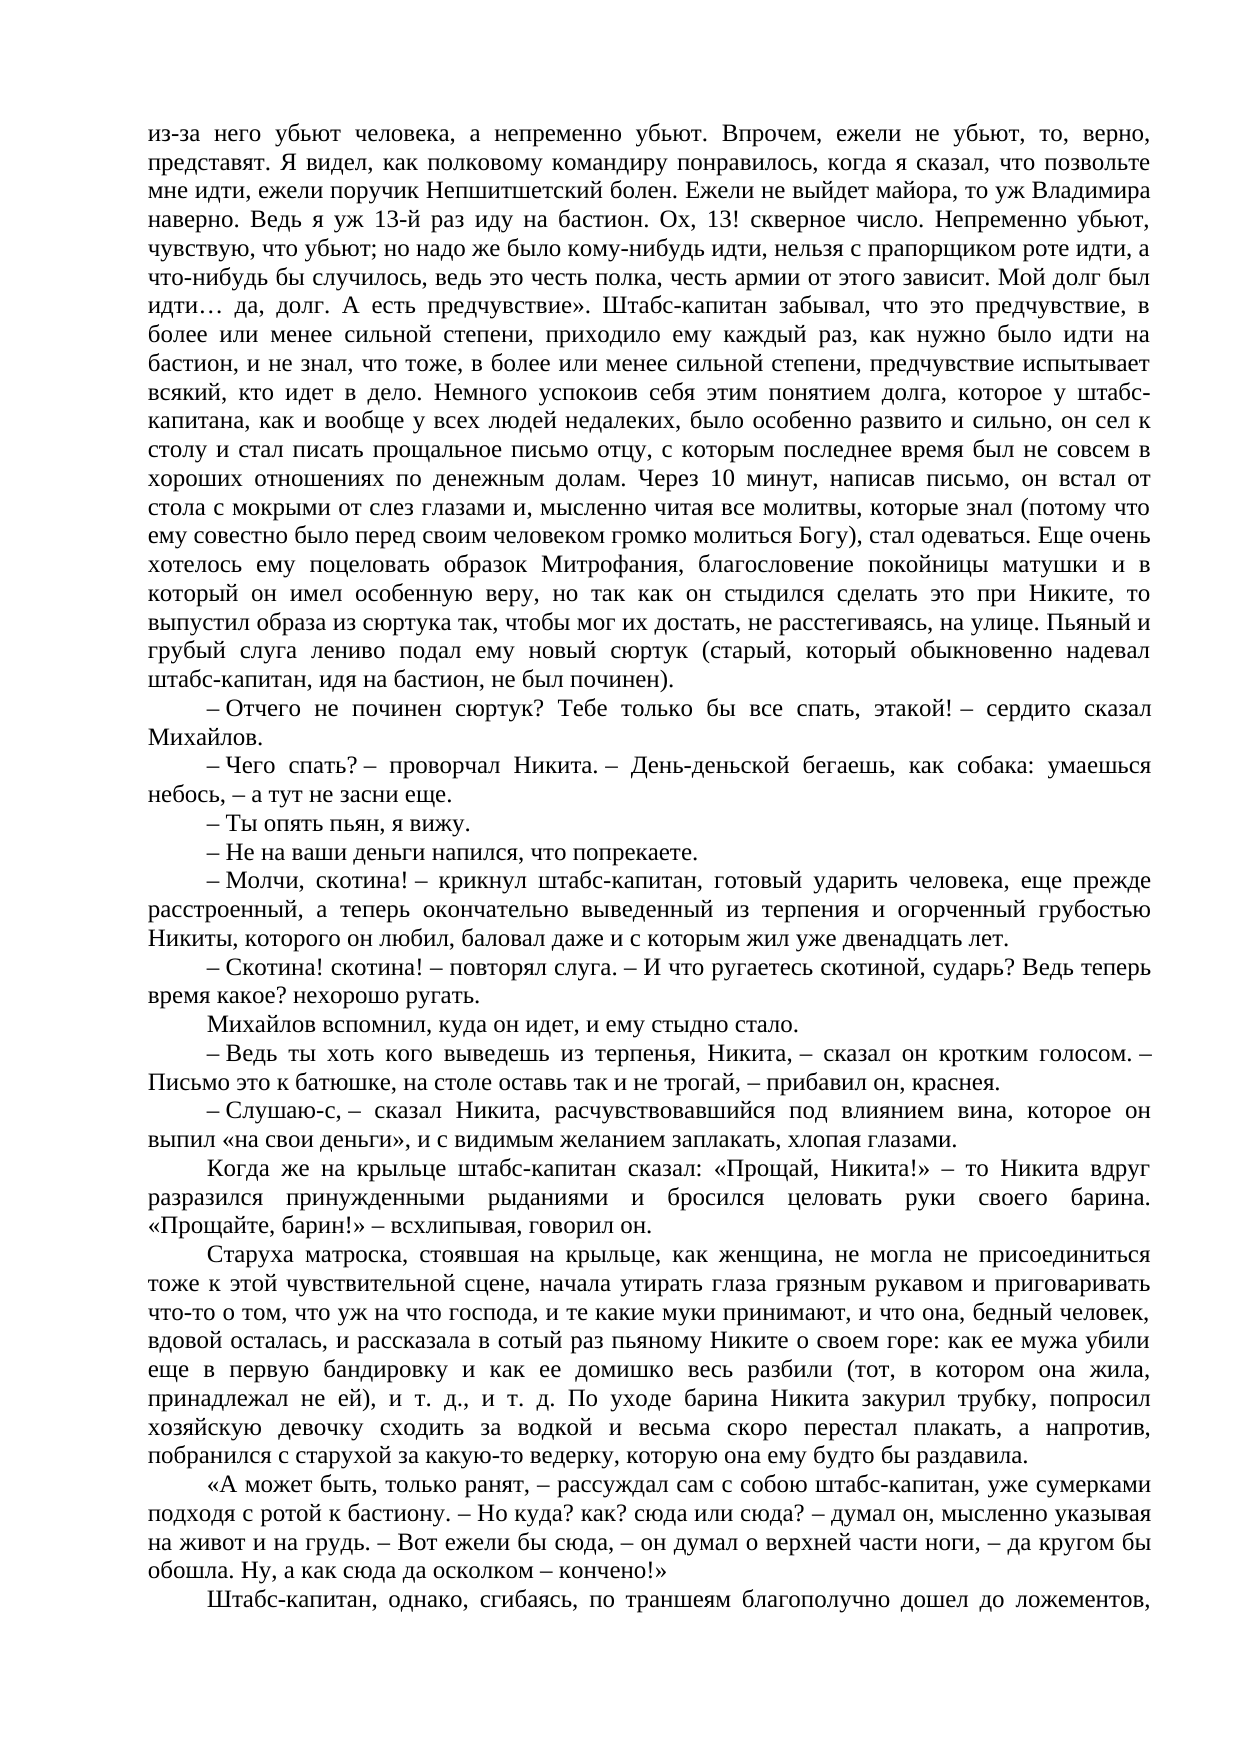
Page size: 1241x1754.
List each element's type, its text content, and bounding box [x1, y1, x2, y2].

text – Слушаю-с, – сказал Никита, расчувствовавшийся под влиянием вина, которое он выпил «на свои деньги», и с видимым желанием заплакать, хлопая глазами. [148, 1096, 1152, 1153]
text – Ты опять пьян, я вижу. [148, 808, 1152, 837]
text – Отчего не починен сюртук? Тебе только бы все спать, этакой! – сердито сказал Михайлов. [148, 693, 1152, 751]
text Когда же на крыльце штабс-капитан сказал: «Прощай, Никита!» – то Никита вдруг разразился принужденными рыданиями и бросился целовать руки своего барина. «Прощайте, барин!» – всхлипывая, говорил он. [148, 1153, 1152, 1239]
text – Ведь ты хоть кого выведешь из терпенья, Никита, – сказал он кротким голосом. – Письмо это к батюшке, на столе оставь так и не трогай, – прибавил он, краснея. [148, 1038, 1152, 1096]
text – Скотина! скотина! – повторял слуга. – И что ругаетесь скотиной, сударь? Ведь теперь время какое? нехорошо ругать. [148, 952, 1152, 1009]
text Михайлов вспомнил, куда он идет, и ему стыдно стало. [148, 1009, 1152, 1038]
text «А может быть, только ранят, – рассуждал сам с собою штабс-капитан, уже сумерками подходя с ротой к бастиону. – Но куда? как? сюда или сюда? – думал он, мысленно указывая на живот и на грудь. – Вот ежели бы сюда, – он думал о верхней части ноги, – да кругом бы обошла. Ну, а как сюда да осколком – кончено!» [148, 1469, 1152, 1584]
text – Молчи, скотина! – крикнул штабс-капитан, готовый ударить человека, еще прежде расстроенный, а теперь окончательно выведенный из терпения и огорченный грубостью Никиты, которого он любил, баловал даже и с которым жил уже двенадцать лет. [148, 866, 1152, 952]
text – Чего спать? – проворчал Никита. – День-деньской бегаешь, как собака: умаешься небось, – а тут не засни еще. [148, 751, 1152, 808]
text Старуха матроска, стоявшая на крыльце, как женщина, не могла не присоединиться тоже к этой чувствительной сцене, начала утирать глаза грязным рукавом и приговаривать что-то о том, что уж на что господа, и те какие муки принимают, и что она, бедный человек, вдовой осталась, и рассказала в сотый раз пьяному Никите о своем горе: как ее мужа убили еще в первую бандировку и как ее домишко весь разбили (тот, в котором она жила, принадлежал не ей), и т. д., и т. д. По уходе барина Никита закурил трубку, попросил хозяйскую девочку сходить за водкой и весьма скоро перестал плакать, а напротив, побранился с старухой за какую-то ведерку, которую она ему будто бы раздавила. [148, 1239, 1152, 1469]
text Штабс-капитан, однако, сгибаясь, по траншеям благополучно дошел до ложементов, [148, 1584, 1152, 1613]
text – Не на ваши деньги напился, что попрекаете. [148, 837, 1152, 866]
text из-за него убьют человека, а непременно убьют. Впрочем, ежели не убьют, то, верно, представят. Я видел, как полковому командиру понравилось, когда я сказал, что позвольте мне идти, ежели поручик Непшитшетский болен. Ежели не выйдет майора, то уж Владимира наверно. Ведь я уж 13-й раз иду на бастион. Ох, 13! скверное число. Непременно убьют, чувствую, что убьют; но надо же было кому-нибудь идти, нельзя с прапорщиком роте идти, а что-нибудь бы случилось, ведь это честь полка, честь армии от этого зависит. Мой долг был идти… да, долг. А есть предчувствие». Штабс-капитан забывал, что это предчувствие, в более или менее сильной степени, приходило ему каждый раз, как нужно было идти на бастион, и не знал, что тоже, в более или менее сильной степени, предчувствие испытывает всякий, кто идет в дело. Немного успокоив себя этим понятием долга, которое у штабс-капитана, как и вообще у всех людей недалеких, было особенно развито и сильно, он сел к столу и стал писать прощальное письмо отцу, с которым последнее время был не совсем в хороших отношениях по денежным долам. Через 10 минут, написав письмо, он встал от стола с мокрыми от слез глазами и, мысленно читая все молитвы, которые знал (потому что ему совестно было перед своим человеком громко молиться Богу), стал одеваться. Еще очень хотелось ему поцеловать образок Митрофания, благословение покойницы матушки и в который он имел особенную веру, но так как он стыдился сделать это при Никите, то выпустил образа из сюртука так, чтобы мог их достать, не расстегиваясь, на улице. Пьяный и грубый слуга лениво подал ему новый сюртук (старый, который обыкновенно надевал штабс-капитан, идя на бастион, не был починен). [148, 118, 1152, 693]
